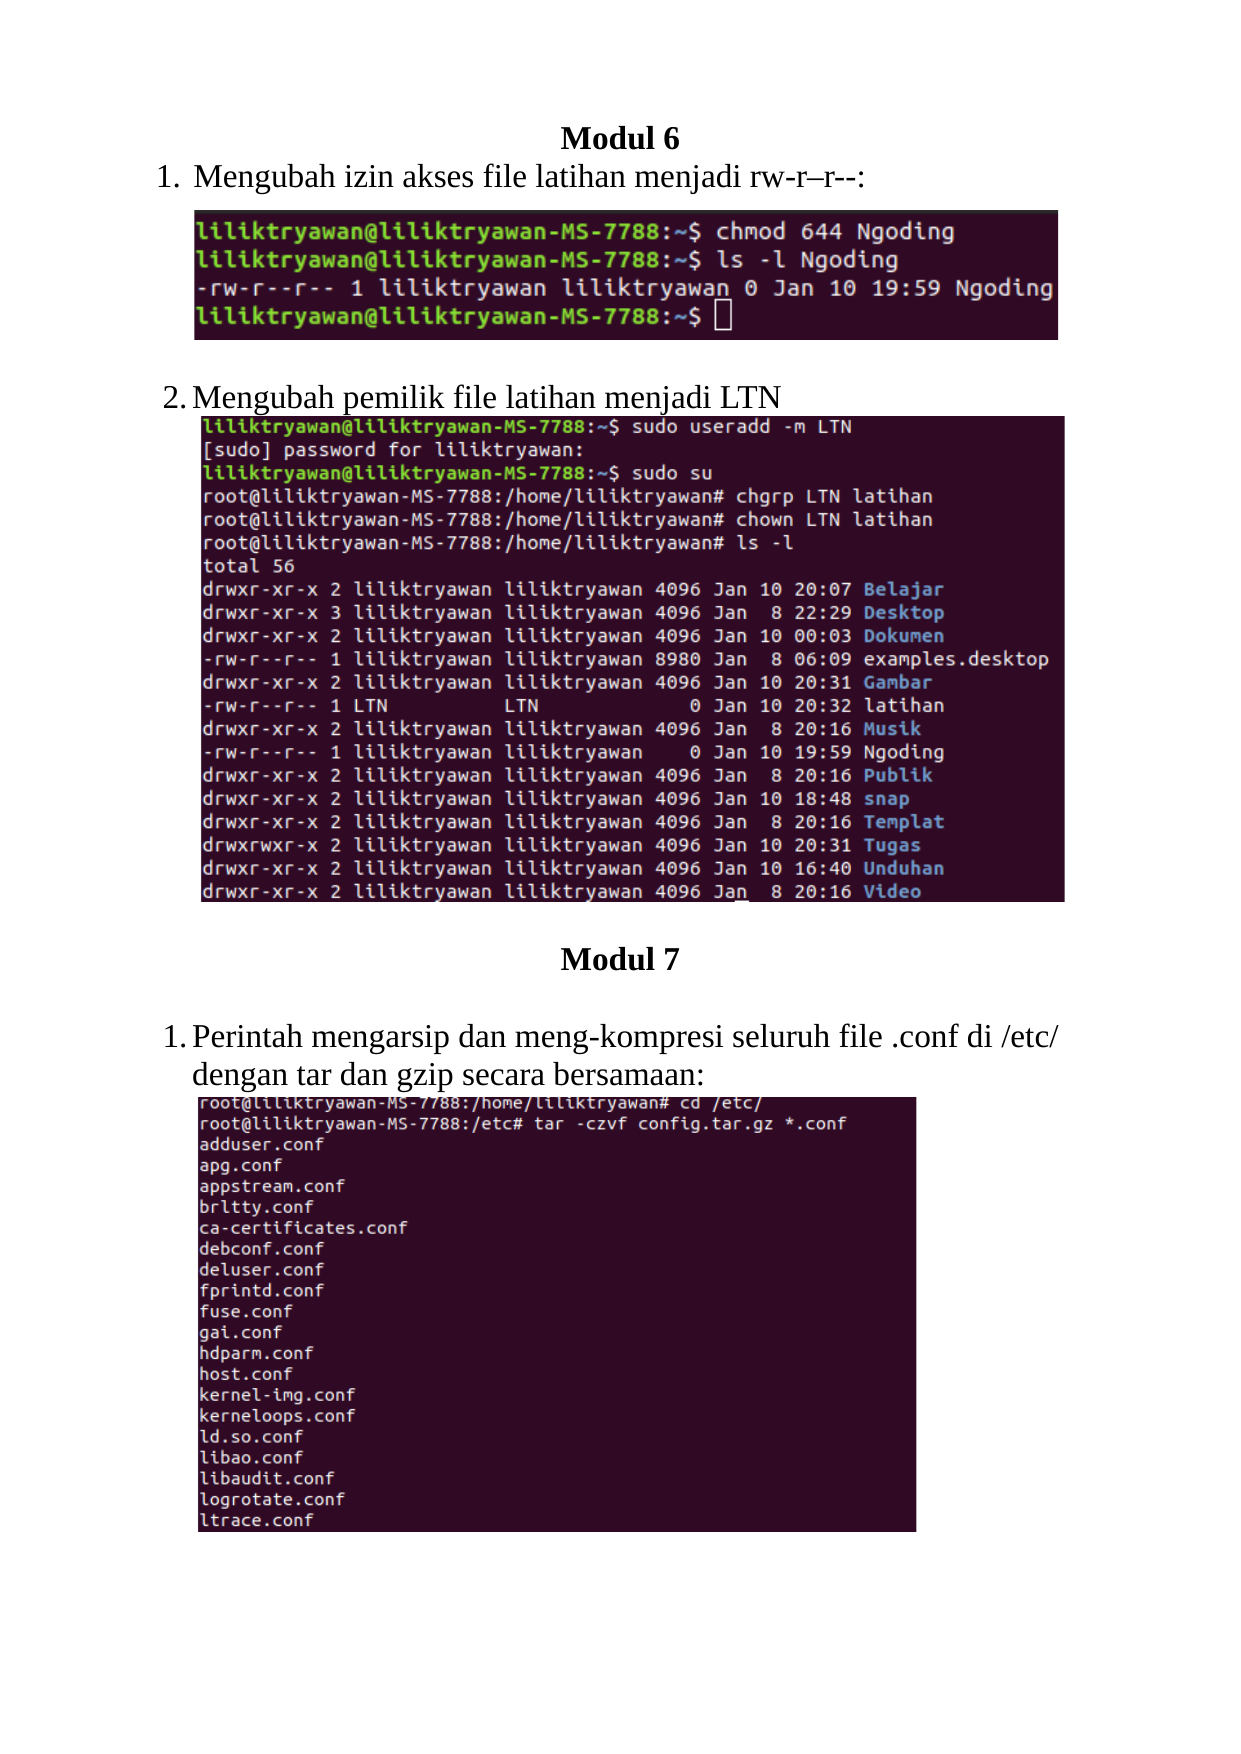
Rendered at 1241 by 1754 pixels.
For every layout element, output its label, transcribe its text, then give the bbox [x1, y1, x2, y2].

picture [194, 210, 1059, 340]
list Mengubah izin akses file latihan menjadi rw-r–r--: [156, 156, 1122, 195]
picture [197, 1097, 917, 1532]
subtitle Modul 6 [118, 118, 1122, 156]
picture [200, 416, 1065, 902]
subtitle Modul 7 [118, 939, 1122, 978]
list Mengubah pemilik file latihan menjadi LTN [162, 378, 1122, 416]
list Perintah mengarsip dan meng-kompresi seluruh file .conf di /etc/ dengan tar dan gzip secara bersamaan: [162, 1016, 1122, 1093]
